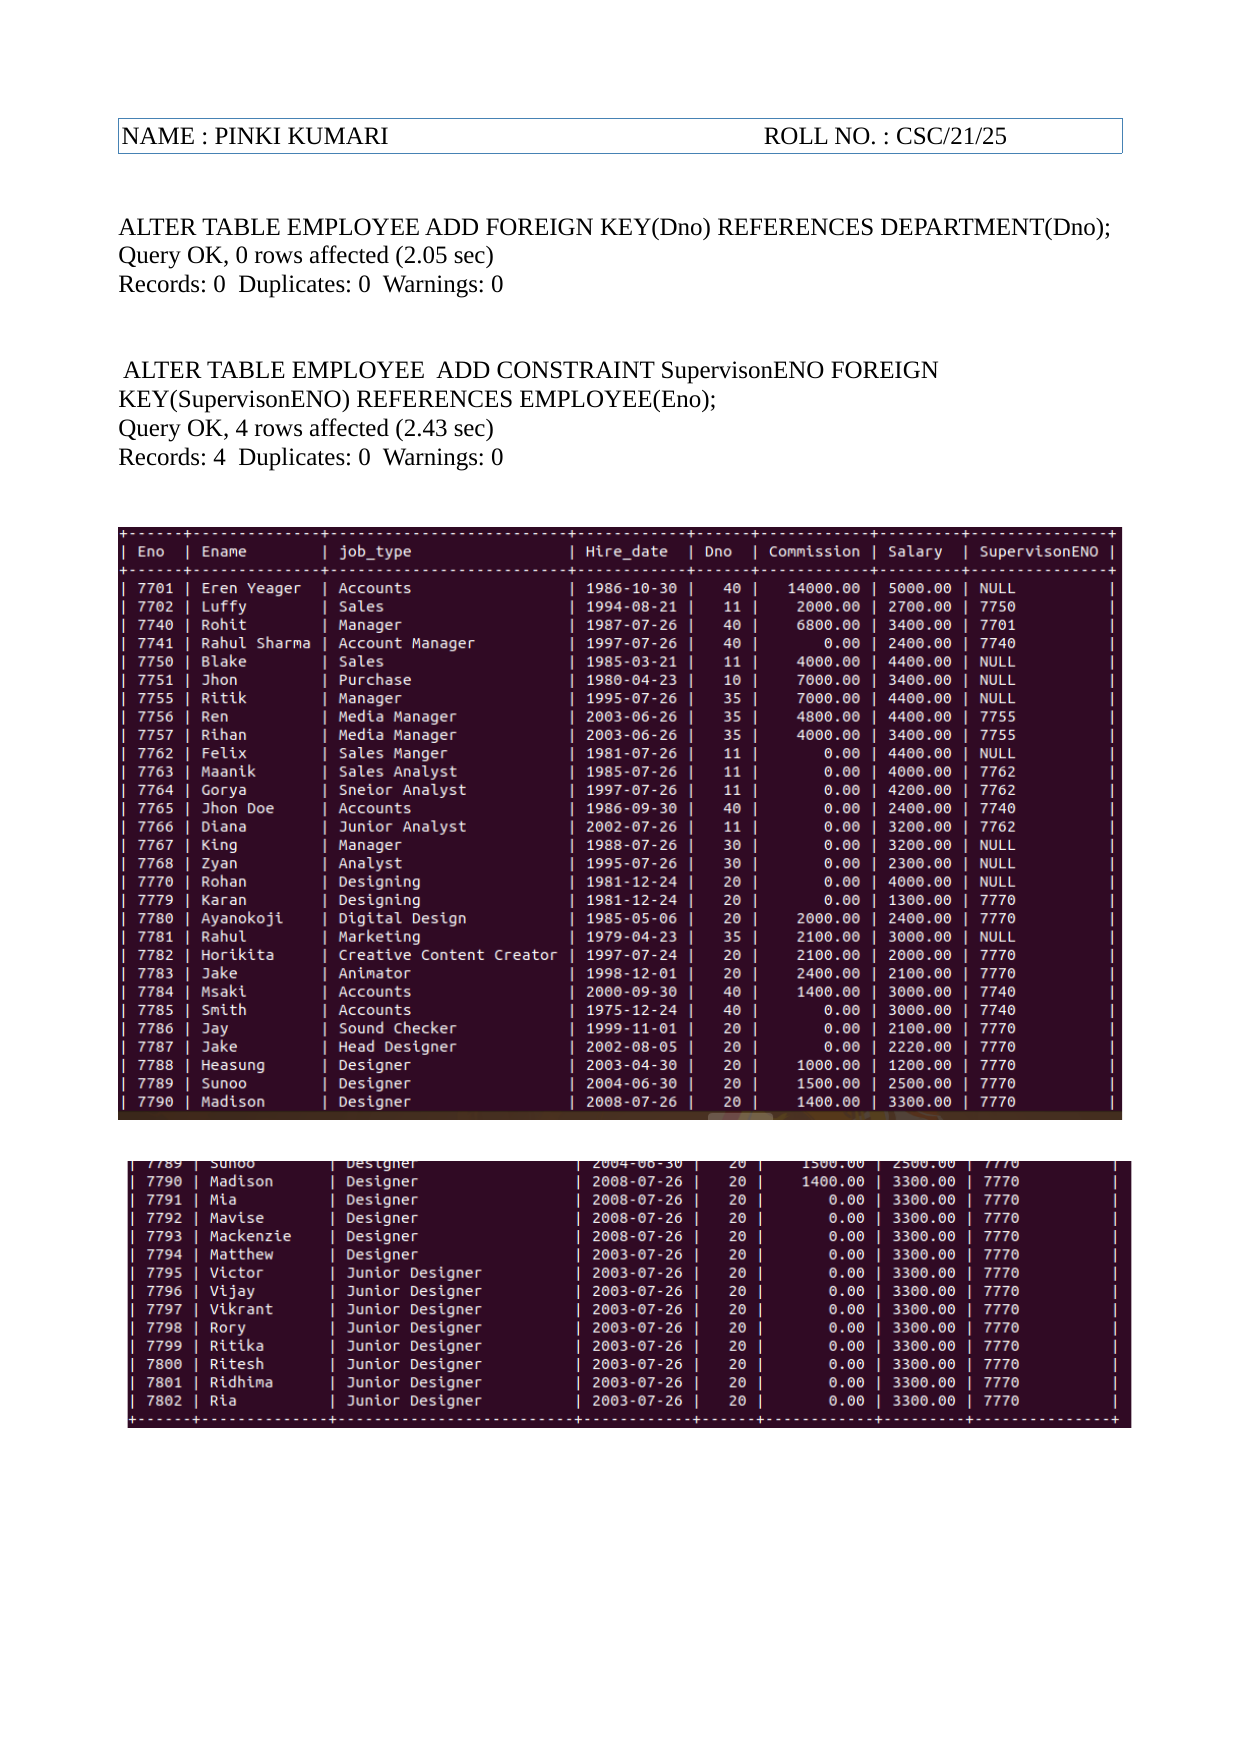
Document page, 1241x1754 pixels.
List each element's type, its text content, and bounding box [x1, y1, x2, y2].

text Query OK, 4 rows affected (2.43 sec) [118, 413, 1122, 442]
text Records: 4 Duplicates: 0 Warnings: 0 [118, 442, 1122, 470]
picture [118, 527, 1123, 1120]
text ALTER TABLE EMPLOYEE ADD FOREIGN KEY(Dno) REFERENCES DEPARTMENT(Dno); [118, 212, 1122, 240]
text Query OK, 0 rows affected (2.05 sec) [118, 240, 1122, 269]
text Records: 0 Duplicates: 0 Warnings: 0 [118, 269, 1122, 298]
picture [127, 1161, 1132, 1428]
text ALTER TABLE EMPLOYEE ADD CONSTRAINT SupervisonENO FOREIGN KEY(SupervisonENO) REFERENCES EMPLOYEE(Eno); [118, 355, 1122, 413]
